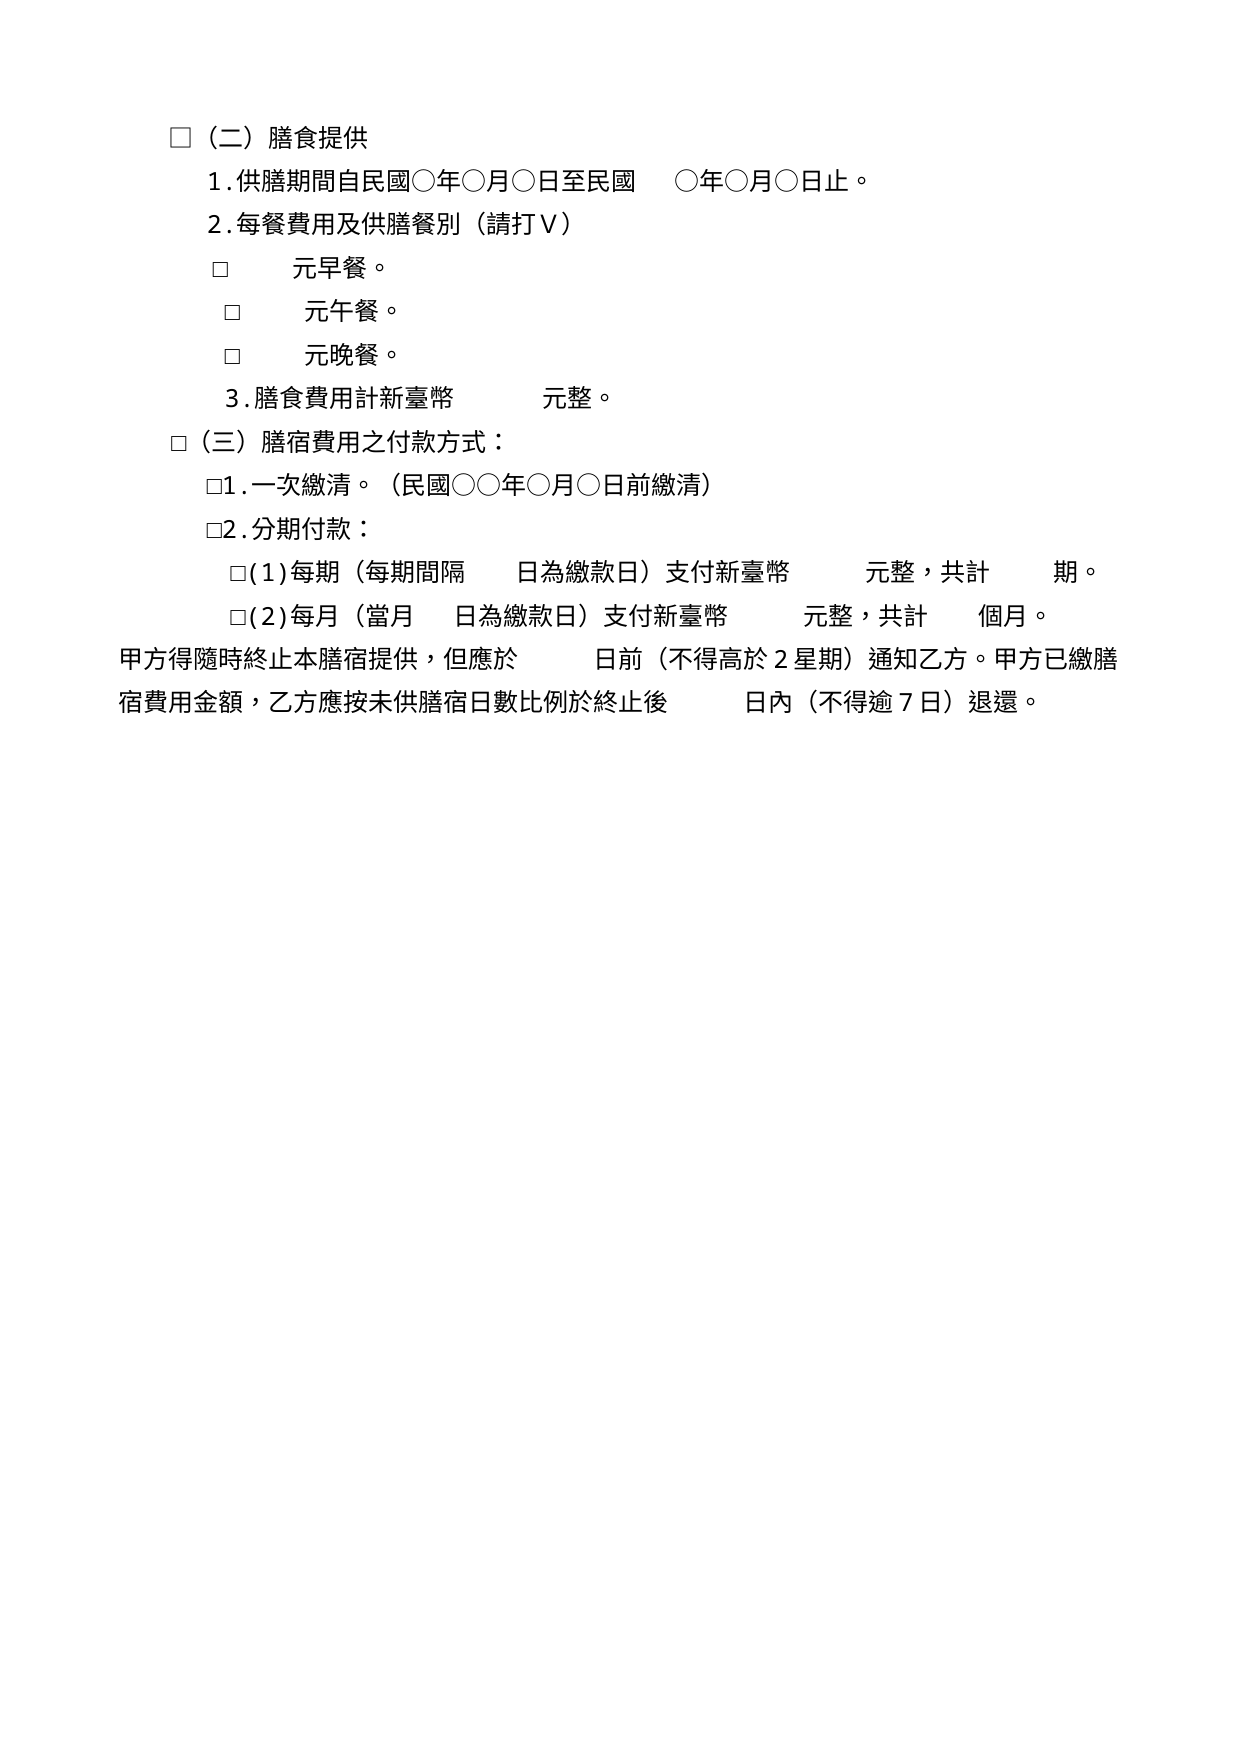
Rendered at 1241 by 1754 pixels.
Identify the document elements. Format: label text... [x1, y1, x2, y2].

text 1.供膳期間自民國○年○月○日至民國 ○年○月○日止。 [118, 162, 1122, 198]
text □ 元晚餐。 [224, 335, 1122, 372]
text □2.分期付款： [118, 509, 1122, 545]
text □（二）膳食提供 [118, 118, 1122, 154]
text □1.一次繳清。（民國○○年○月○日前繳清） [118, 466, 1122, 502]
text 3.膳食費用計新臺幣 元整。 [118, 379, 1122, 415]
text □(2)每月（當月 日為繳款日）支付新臺幣 元整，共計 個月。 [118, 596, 1122, 632]
text □ 元早餐。 [118, 248, 1122, 285]
text □ 元午餐。 [224, 292, 1122, 328]
text 2.每餐費用及供膳餐別（請打Ｖ） [118, 205, 1122, 241]
text □(1)每期（每期間隔 日為繳款日）支付新臺幣 元整，共計 期。 [118, 552, 1122, 589]
text □（三）膳宿費用之付款方式： [118, 422, 1122, 458]
text 甲方得隨時終止本膳宿提供，但應於 日前（不得高於2星期）通知乙方。甲方已繳膳宿費用金額，乙方應按未供膳宿日數比例於終止後 日內（不得逾7日）退還。 [118, 639, 1122, 719]
